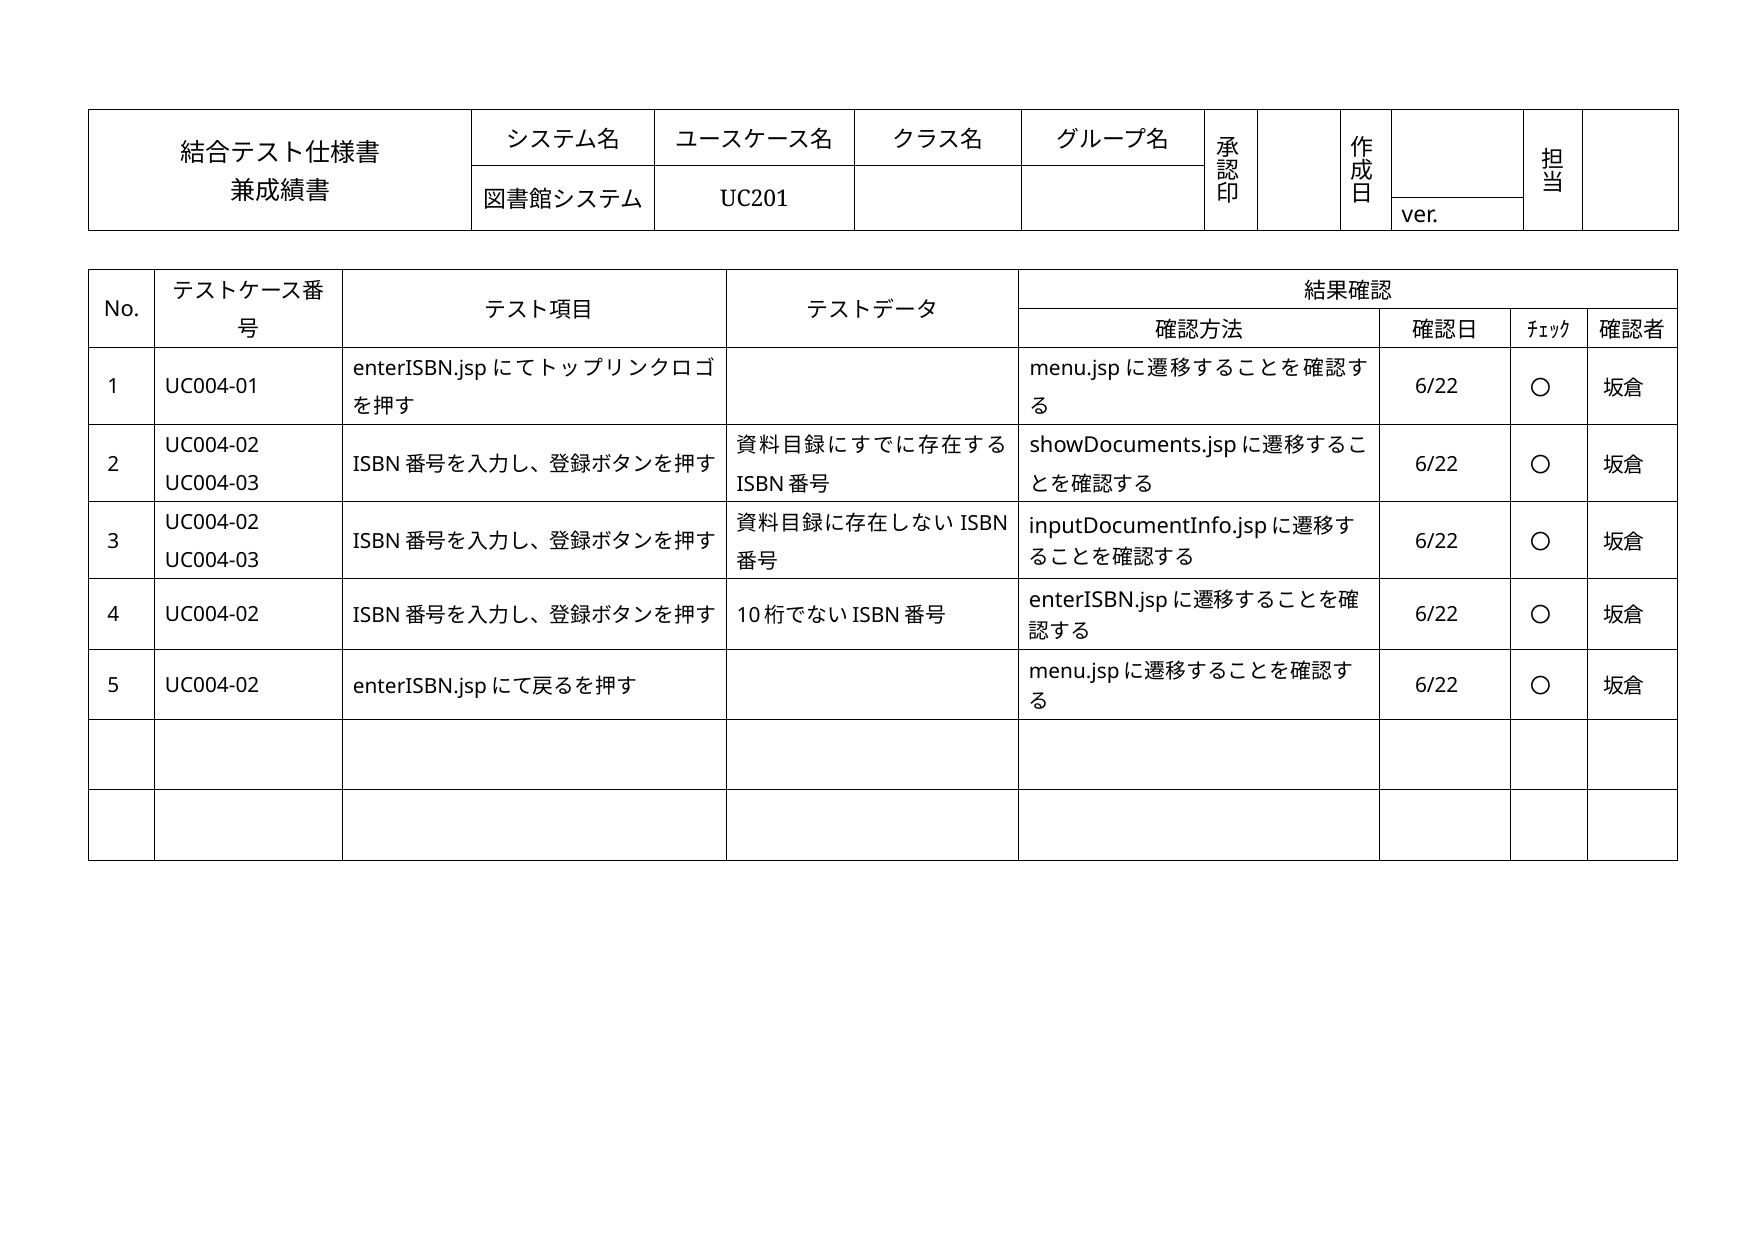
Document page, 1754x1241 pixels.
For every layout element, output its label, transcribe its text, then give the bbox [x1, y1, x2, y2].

table_cell 〇 [1511, 579, 1587, 648]
table_header [1392, 110, 1523, 197]
table_cell [1019, 720, 1379, 789]
table_cell 5 [89, 650, 154, 719]
table_cell [1588, 790, 1677, 860]
table_cell menu.jspに遷移することを確認する [1019, 348, 1379, 424]
table_cell ver. [1392, 198, 1523, 229]
table_header 作成日 [1341, 110, 1391, 229]
table_cell [1588, 720, 1677, 789]
table_cell enterISBN.jspにて戻るを押す [343, 650, 726, 719]
table_header テストケース番号 [155, 270, 342, 347]
table_cell 坂倉 [1588, 579, 1677, 648]
table_cell [89, 720, 154, 789]
table_cell 〇 [1511, 425, 1587, 501]
table_cell 〇 [1511, 348, 1587, 424]
table_cell 確認者 [1588, 309, 1677, 347]
table_cell 坂倉 [1588, 502, 1677, 578]
table_cell [727, 790, 1018, 860]
table_cell enterISBN.jspにてトップリンクロゴを押す [343, 348, 726, 424]
table_cell 6/22 [1380, 502, 1510, 578]
table_header [1258, 110, 1340, 229]
table_cell 6/22 [1380, 579, 1510, 648]
table_cell [155, 720, 342, 789]
table_cell 資料目録にすでに存在するISBN番号 [727, 425, 1018, 501]
table_header ユースケース名 [655, 110, 854, 165]
table_cell [1022, 166, 1204, 229]
table_header 結合テスト仕様書 兼成績書 [89, 110, 471, 229]
table_cell 坂倉 [1588, 650, 1677, 719]
table_cell ISBN番号を入力し、登録ボタンを押す [343, 425, 726, 501]
table_header クラス名 [855, 110, 1021, 165]
table_cell 確認方法 [1019, 309, 1379, 347]
table_cell [89, 790, 154, 860]
table_cell [155, 790, 342, 860]
table_cell [727, 650, 1018, 719]
table_cell [343, 720, 726, 789]
table_header [1583, 110, 1678, 229]
table_cell UC004-02 [155, 579, 342, 648]
table_cell 〇 [1511, 650, 1587, 719]
table_cell 坂倉 [1588, 348, 1677, 424]
table_cell 6/22 [1380, 348, 1510, 424]
table_cell 6/22 [1380, 650, 1510, 719]
table_cell 1 [89, 348, 154, 424]
table_cell 3 [89, 502, 154, 578]
table_cell ISBN番号を入力し、登録ボタンを押す [343, 579, 726, 648]
table_cell 〇 [1511, 502, 1587, 578]
table_cell 6/22 [1380, 425, 1510, 501]
table_cell 10桁でないISBN番号 [727, 579, 1018, 648]
table_cell [1511, 720, 1587, 789]
table_cell menu.jspに遷移することを確認する [1019, 650, 1379, 719]
table_cell UC004-01 [155, 348, 342, 424]
table_header 承認印 [1205, 110, 1257, 229]
table_cell 確認日 [1380, 309, 1510, 347]
table_cell 坂倉 [1588, 425, 1677, 501]
table_cell 資料目録に存在しないISBN番号 [727, 502, 1018, 578]
table_cell [343, 790, 726, 860]
table_cell [1380, 790, 1510, 860]
table_cell enterISBN.jspに遷移することを確認する [1019, 579, 1379, 648]
table_header システム名 [472, 110, 654, 165]
table_cell ISBN番号を入力し、登録ボタンを押す [343, 502, 726, 578]
table_header テストデータ [727, 270, 1018, 347]
table_cell UC004-02 UC004-03 [155, 425, 342, 501]
table_cell UC004-02 [155, 650, 342, 719]
table_cell 図書館システム [472, 166, 654, 229]
table_header 担当 [1524, 110, 1582, 229]
table_cell [855, 166, 1021, 229]
table_header グループ名 [1022, 110, 1204, 165]
table_cell UC004-02 UC004-03 [155, 502, 342, 578]
table_header No. [89, 270, 154, 347]
table_cell ﾁｪｯｸ [1511, 309, 1587, 347]
table_cell [1511, 790, 1587, 860]
table_header 結果確認 [1019, 270, 1677, 308]
table_cell showDocuments.jspに遷移することを確認する [1019, 425, 1379, 501]
table_cell [1380, 720, 1510, 789]
table_cell inputDocumentInfo.jspに遷移することを確認する [1019, 502, 1379, 578]
table_cell 2 [89, 425, 154, 501]
table_cell [1019, 790, 1379, 860]
table_cell 4 [89, 579, 154, 648]
table_cell [727, 720, 1018, 789]
table_header テスト項目 [343, 270, 726, 347]
table_cell UC201 [655, 166, 854, 229]
table_cell [727, 348, 1018, 424]
